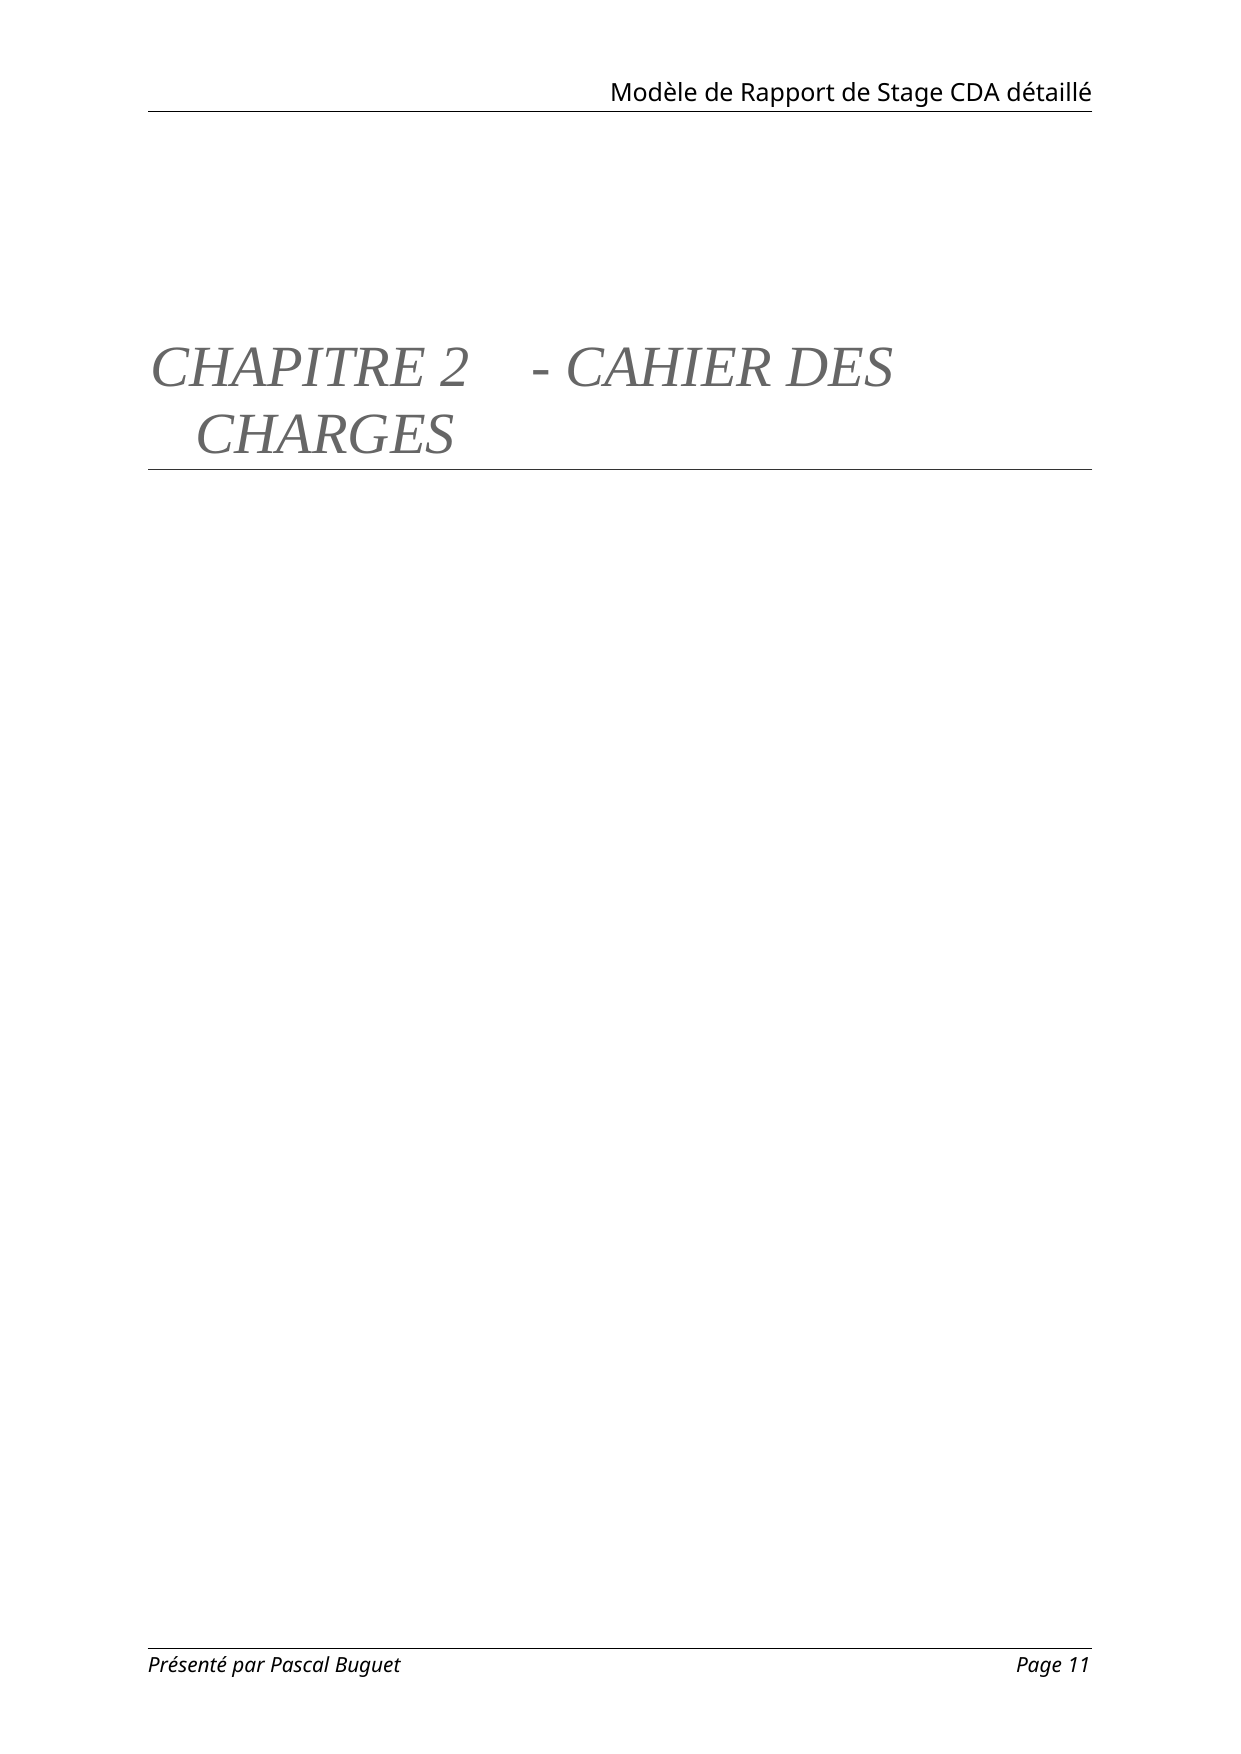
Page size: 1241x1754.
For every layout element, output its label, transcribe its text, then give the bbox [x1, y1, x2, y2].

subtitle - Cahier des charges [148, 329, 1092, 469]
